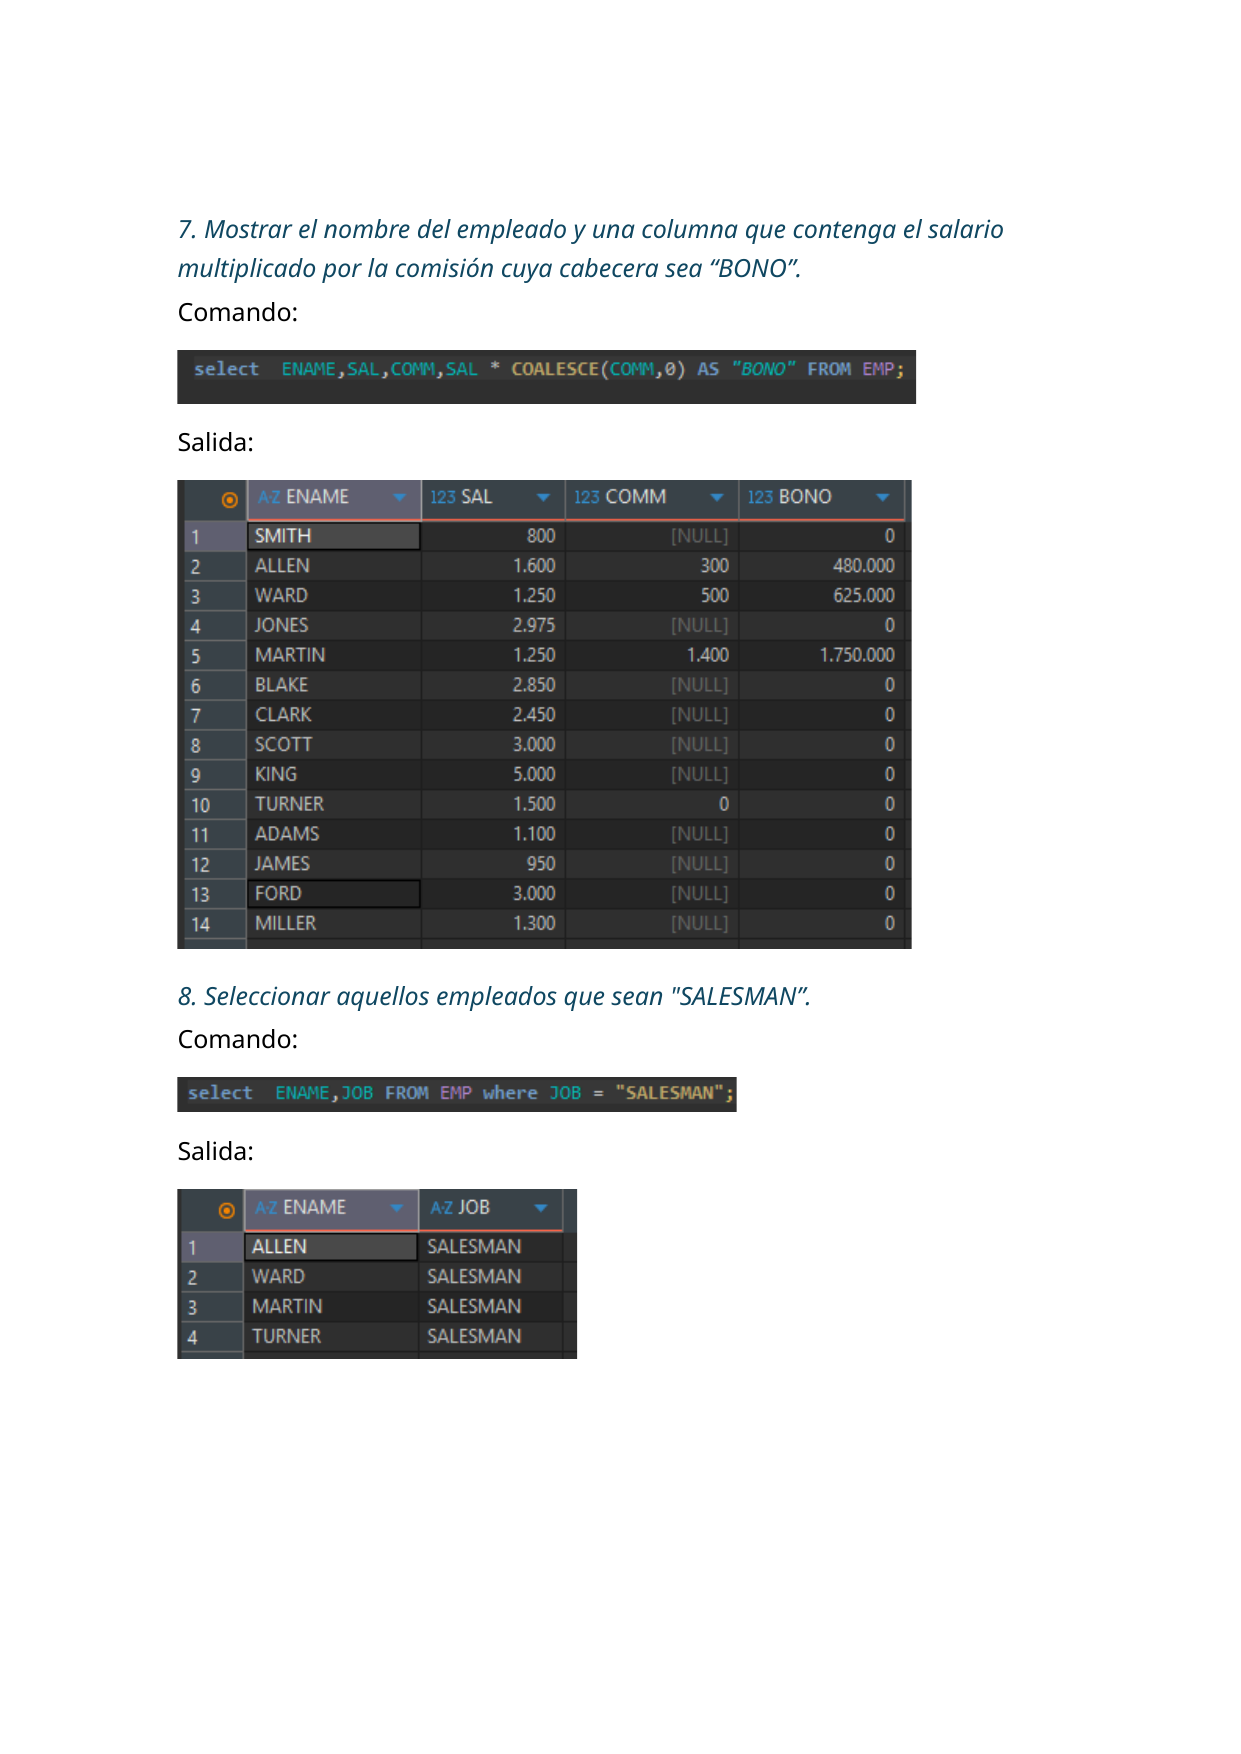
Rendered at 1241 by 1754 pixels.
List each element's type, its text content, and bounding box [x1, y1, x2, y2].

subtitle 7. Mostrar el nombre del empleado y una columna que contenga el salario multiplicado por la comisión cuya cabecera sea “BONO”. [177, 212, 1063, 285]
text Salida: [177, 425, 1063, 459]
subtitle 8. Seleccionar aquellos empleados que sean "SALESMAN”. [177, 978, 1063, 1012]
text Salida: [177, 1133, 1063, 1168]
text Comando: [177, 1022, 1063, 1056]
text Comando: [177, 294, 1063, 328]
